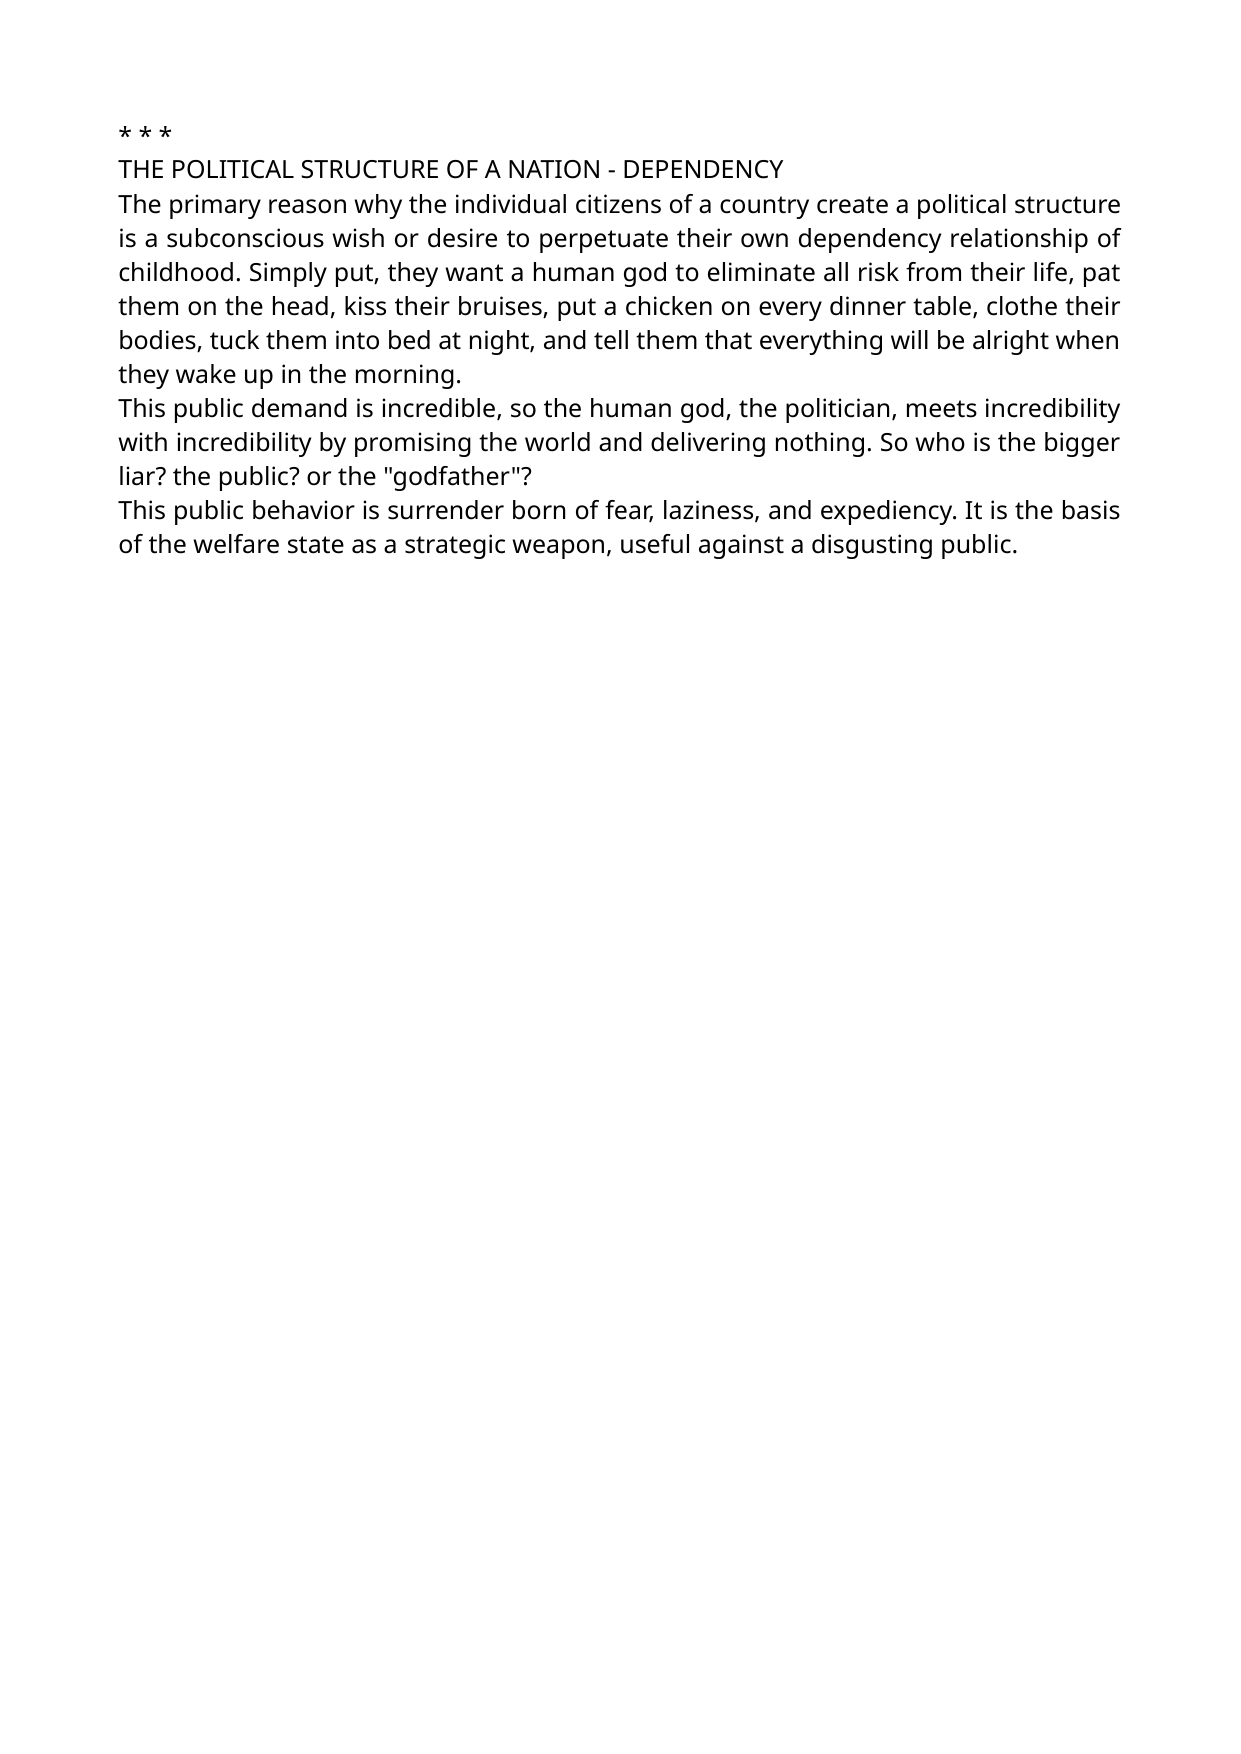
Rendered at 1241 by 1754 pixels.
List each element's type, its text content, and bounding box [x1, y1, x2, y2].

text The primary reason why the individual citizens of a country create a political structure is a subconscious wish or desire to perpetuate their own dependency relationship of childhood. Simply put, they want a human god to eliminate all risk from their life, pat them on the head, kiss their bruises, put a chicken on every dinner table, clothe their bodies, tuck them into bed at night, and tell them that everything will be alright when they wake up in the morning. [118, 186, 1122, 391]
text * * * [118, 118, 1122, 152]
text This public behavior is surrender born of fear, laziness, and expediency. It is the basis of the welfare state as a strategic weapon, useful against a disgusting public. [118, 493, 1122, 561]
text THE POLITICAL STRUCTURE OF A NATION - DEPENDENCY [118, 152, 1122, 186]
text This public demand is incredible, so the human god, the politician, meets incredibility with incredibility by promising the world and delivering nothing. So who is the bigger liar? the public? or the "godfather"? [118, 391, 1122, 493]
